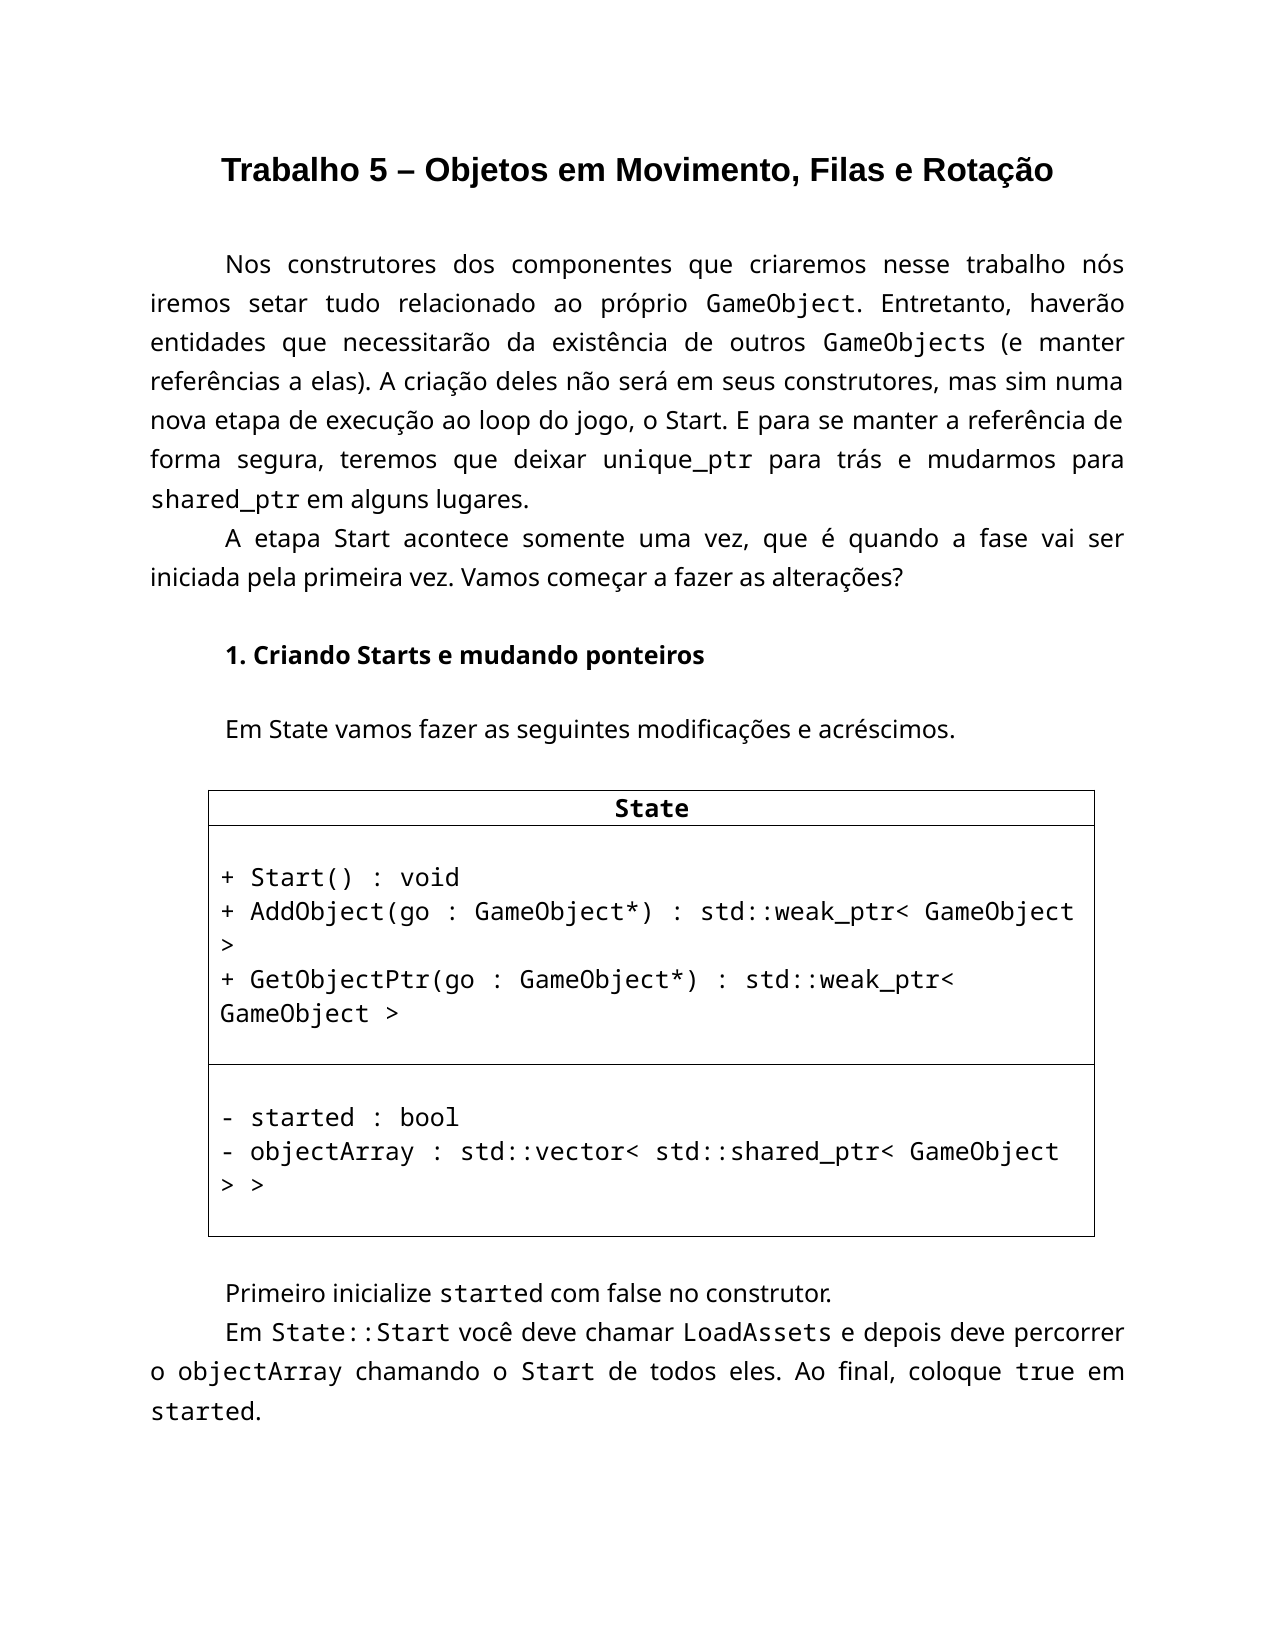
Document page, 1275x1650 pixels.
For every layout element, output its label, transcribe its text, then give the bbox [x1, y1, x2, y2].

text 1. Criando Starts e mudando ponteiros [150, 638, 1125, 672]
text Em State::Start você deve chamar LoadAssets e depois deve percorrer o objectArray chamando o Start de todos eles. Ao final, coloque true em started. [150, 1315, 1125, 1427]
table_cell + Start() : void + AddObject(go : GameObject*) : std::weak_ptr< GameObject > + GetObjectPtr(go : GameObject*) : std::weak_ptr< GameObject > [209, 826, 1094, 1064]
table_cell - started : bool - objectArray : std::vector< std::shared_ptr< GameObject > > [209, 1065, 1094, 1236]
text A etapa Start acontece somente uma vez, que é quando a fase vai ser iniciada pela primeira vez. Vamos começar a fazer as alterações? [150, 521, 1125, 594]
table_header State [209, 791, 1094, 825]
text Primeiro inicialize started com false no construtor. [150, 1276, 1125, 1310]
text Trabalho 5 – Objetos em Movimento, Filas e Rotação [150, 150, 1125, 188]
text Nos construtores dos componentes que criaremos nesse trabalho nós iremos setar tudo relacionado ao próprio GameObject. Entretanto, haverão entidades que necessitarão da existência de outros GameObjects (e manter referências a elas). A criação deles não será em seus construtores, mas sim numa nova etapa de execução ao loop do jogo, o Start. E para se manter a referência de forma segura, teremos que deixar unique_ptr para trás e mudarmos para shared_ptr em alguns lugares. [150, 246, 1125, 515]
text Em State vamos fazer as seguintes modificações e acréscimos. [150, 711, 1125, 745]
